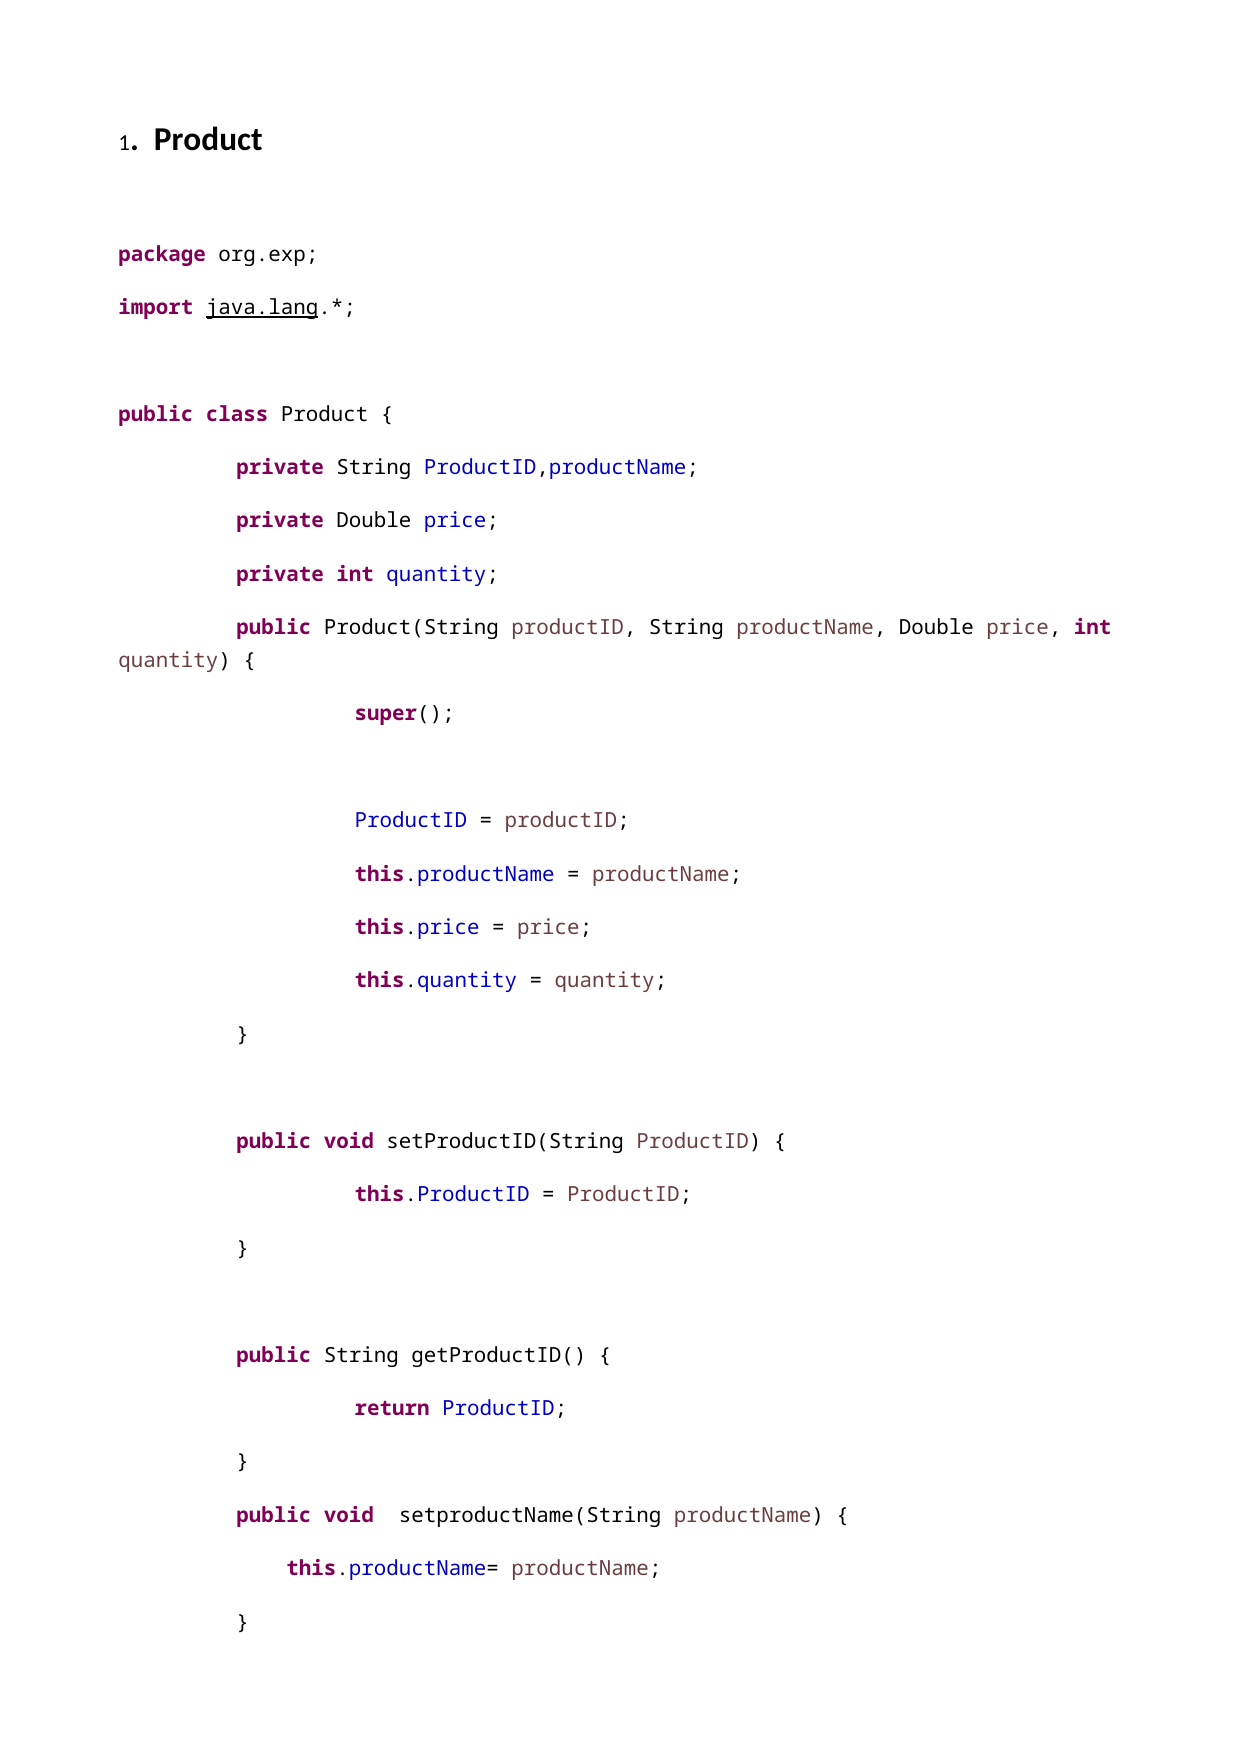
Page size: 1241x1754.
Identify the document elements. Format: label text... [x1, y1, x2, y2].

text public String getProductID() { [118, 1340, 1122, 1368]
text public void setProductID(String ProductID) { [118, 1126, 1122, 1154]
text private int quantity; [118, 559, 1122, 587]
text super(); [118, 698, 1122, 727]
text this.quantity = quantity; [118, 966, 1122, 994]
text this.ProductID = ProductID; [118, 1179, 1122, 1208]
text private String ProductID,productName; [118, 452, 1122, 481]
text package org.exp; [118, 239, 1122, 267]
text public Product(String productID, String productName, Double price, int quantity) { [118, 612, 1122, 673]
text this.productName= productName; [118, 1553, 1122, 1582]
text public void setproductName(String productName) { [118, 1500, 1122, 1528]
text return ProductID; [118, 1393, 1122, 1422]
text } [118, 1233, 1122, 1261]
text } [118, 1019, 1122, 1047]
text } [118, 1607, 1122, 1635]
text } [118, 1447, 1122, 1475]
text this.productName = productName; [118, 859, 1122, 887]
text 1. Product [118, 118, 1122, 159]
text import java.lang.*; [118, 292, 1122, 321]
text this.price = price; [118, 912, 1122, 941]
text ProductID = productID; [118, 805, 1122, 834]
text private Double price; [118, 506, 1122, 534]
text public class Product { [118, 399, 1122, 427]
